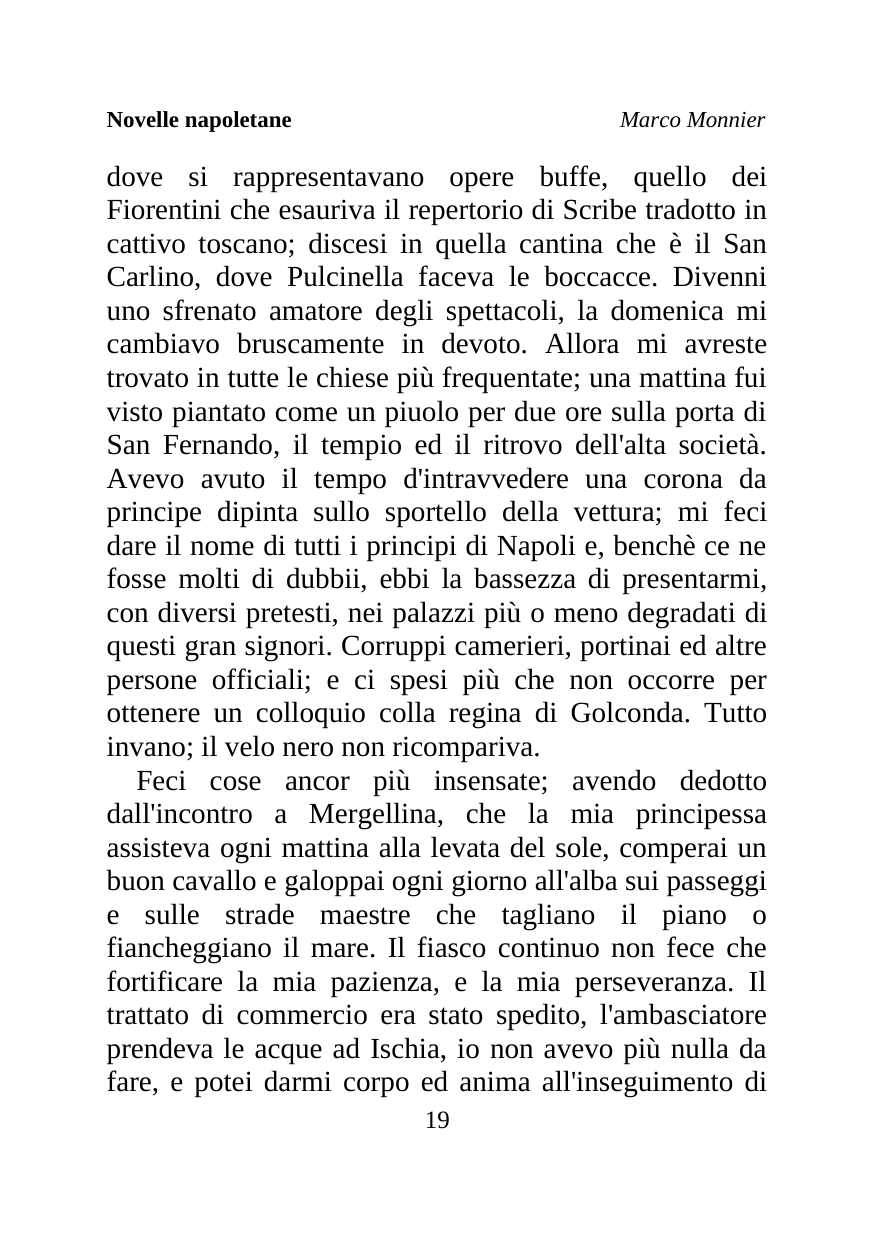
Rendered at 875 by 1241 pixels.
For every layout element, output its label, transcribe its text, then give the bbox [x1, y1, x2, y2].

text Feci cose ancor più insensate; avendo dedotto dall'incontro a Mergellina, che la mia principessa assisteva ogni mattina alla levata del sole, comperai un buon cavallo e galoppai ogni giorno all'alba sui passeggi e sulle strade maestre che tagliano il piano o fiancheggiano il mare. Il fiasco continuo non fece che fortificare la mia pazienza, e la mia perseveranza. Il trattato di commercio era stato spedito, l'ambasciatore prendeva le acque ad Ischia, io non avevo più nulla da fare, e potei darmi corpo ed anima all'inseguimento di [106, 763, 768, 1098]
text dove si rappresentavano opere buffe, quello dei Fiorentini che esauriva il repertorio di Scribe tradotto in cattivo toscano; discesi in quella cantina che è il San Carlino, dove Pulcinella faceva le boccacce. Divenni uno sfrenato amatore degli spettacoli, la domenica mi cambiavo bruscamente in devoto. Allora mi avreste trovato in tutte le chiese più frequentate; una mattina fui visto piantato come un piuolo per due ore sulla porta di San Fernando, il tempio ed il ritrovo dell'alta società. Avevo avuto il tempo d'intravvedere una corona da principe dipinta sullo sportello della vettura; mi feci dare il nome di tutti i principi di Napoli e, benchè ce ne fosse molti di dubbii, ebbi la bassezza di presentarmi, con diversi pretesti, nei palazzi più o meno degradati di questi gran signori. Corruppi camerieri, portinai ed altre persone officiali; e ci spesi più che non occorre per ottenere un colloquio colla regina di Golconda. Tutto invano; il velo nero non ricompariva. [106, 159, 768, 763]
